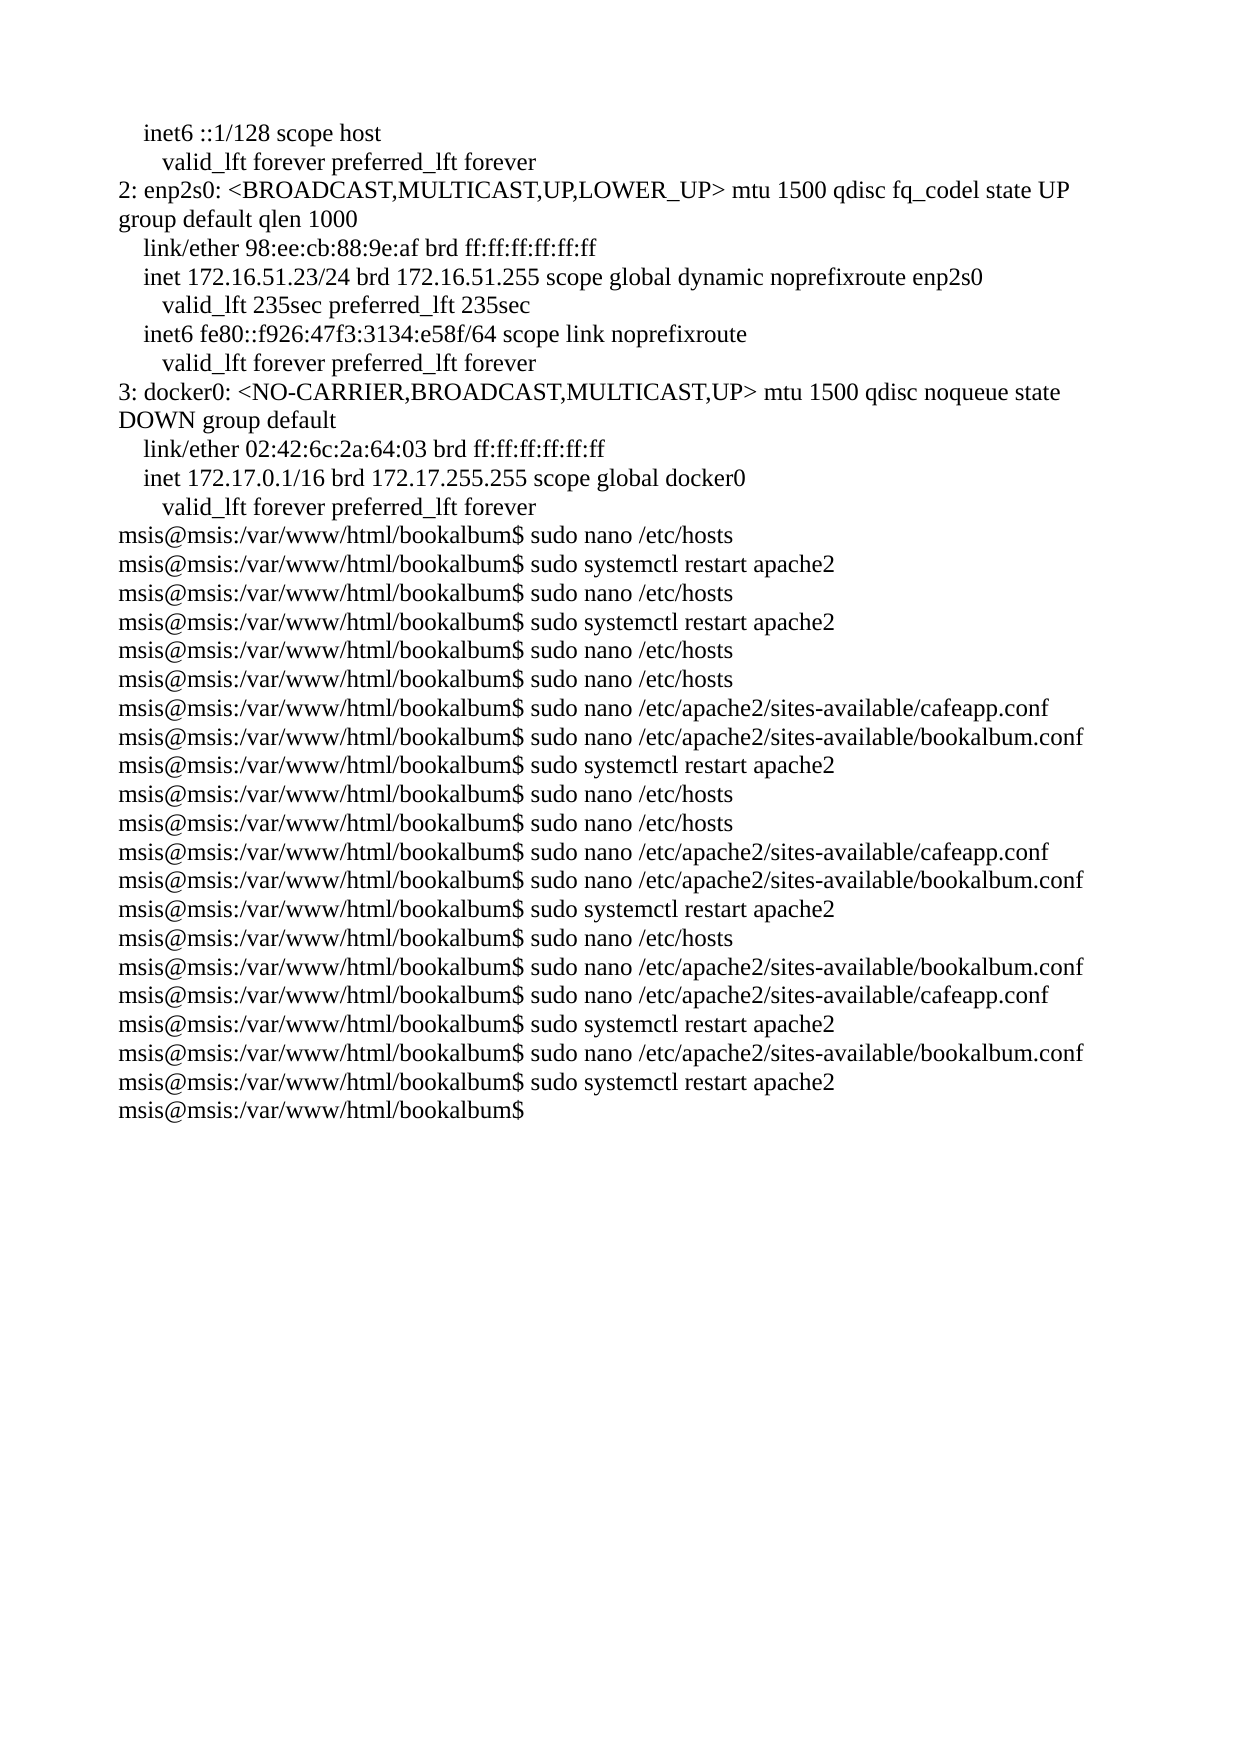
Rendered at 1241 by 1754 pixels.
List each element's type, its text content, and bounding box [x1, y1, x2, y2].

text valid_lft 235sec preferred_lft 235sec [118, 291, 1122, 319]
text 3: docker0: <NO-CARRIER,BROADCAST,MULTICAST,UP> mtu 1500 qdisc noqueue state DOWN group default [118, 377, 1122, 434]
text msis@msis:/var/www/html/bookalbum$ sudo nano /etc/apache2/sites-available/bookalbum.conf [118, 722, 1122, 751]
text msis@msis:/var/www/html/bookalbum$ sudo systemctl restart apache2 [118, 894, 1122, 923]
text valid_lft forever preferred_lft forever [118, 348, 1122, 377]
text msis@msis:/var/www/html/bookalbum$ sudo nano /etc/apache2/sites-available/cafeapp.conf [118, 837, 1122, 866]
text inet6 ::1/128 scope host [118, 118, 1122, 147]
text msis@msis:/var/www/html/bookalbum$ sudo systemctl restart apache2 [118, 549, 1122, 578]
text msis@msis:/var/www/html/bookalbum$ sudo nano /etc/hosts [118, 923, 1122, 952]
text inet 172.17.0.1/16 brd 172.17.255.255 scope global docker0 [118, 463, 1122, 492]
text link/ether 98:ee:cb:88:9e:af brd ff:ff:ff:ff:ff:ff [118, 233, 1122, 262]
text link/ether 02:42:6c:2a:64:03 brd ff:ff:ff:ff:ff:ff [118, 434, 1122, 463]
text msis@msis:/var/www/html/bookalbum$ sudo nano /etc/apache2/sites-available/cafeapp.conf [118, 981, 1122, 1009]
text msis@msis:/var/www/html/bookalbum$ sudo nano /etc/apache2/sites-available/bookalbum.conf [118, 952, 1122, 981]
text msis@msis:/var/www/html/bookalbum$ sudo nano /etc/hosts [118, 578, 1122, 607]
text valid_lft forever preferred_lft forever [118, 492, 1122, 521]
text msis@msis:/var/www/html/bookalbum$ sudo systemctl restart apache2 [118, 1067, 1122, 1096]
text msis@msis:/var/www/html/bookalbum$ sudo nano /etc/apache2/sites-available/bookalbum.conf [118, 1038, 1122, 1067]
text msis@msis:/var/www/html/bookalbum$ sudo systemctl restart apache2 [118, 607, 1122, 636]
text msis@msis:/var/www/html/bookalbum$ [118, 1096, 1122, 1124]
text inet 172.16.51.23/24 brd 172.16.51.255 scope global dynamic noprefixroute enp2s0 [118, 262, 1122, 291]
text msis@msis:/var/www/html/bookalbum$ sudo systemctl restart apache2 [118, 1009, 1122, 1038]
text msis@msis:/var/www/html/bookalbum$ sudo nano /etc/hosts [118, 808, 1122, 837]
text msis@msis:/var/www/html/bookalbum$ sudo nano /etc/hosts [118, 521, 1122, 549]
text msis@msis:/var/www/html/bookalbum$ sudo systemctl restart apache2 [118, 751, 1122, 779]
text msis@msis:/var/www/html/bookalbum$ sudo nano /etc/apache2/sites-available/bookalbum.conf [118, 866, 1122, 894]
text 2: enp2s0: <BROADCAST,MULTICAST,UP,LOWER_UP> mtu 1500 qdisc fq_codel state UP group default qlen 1000 [118, 176, 1122, 233]
text valid_lft forever preferred_lft forever [118, 147, 1122, 176]
text inet6 fe80::f926:47f3:3134:e58f/64 scope link noprefixroute [118, 319, 1122, 348]
text msis@msis:/var/www/html/bookalbum$ sudo nano /etc/apache2/sites-available/cafeapp.conf [118, 693, 1122, 722]
text msis@msis:/var/www/html/bookalbum$ sudo nano /etc/hosts [118, 664, 1122, 693]
text msis@msis:/var/www/html/bookalbum$ sudo nano /etc/hosts [118, 779, 1122, 808]
text msis@msis:/var/www/html/bookalbum$ sudo nano /etc/hosts [118, 636, 1122, 664]
